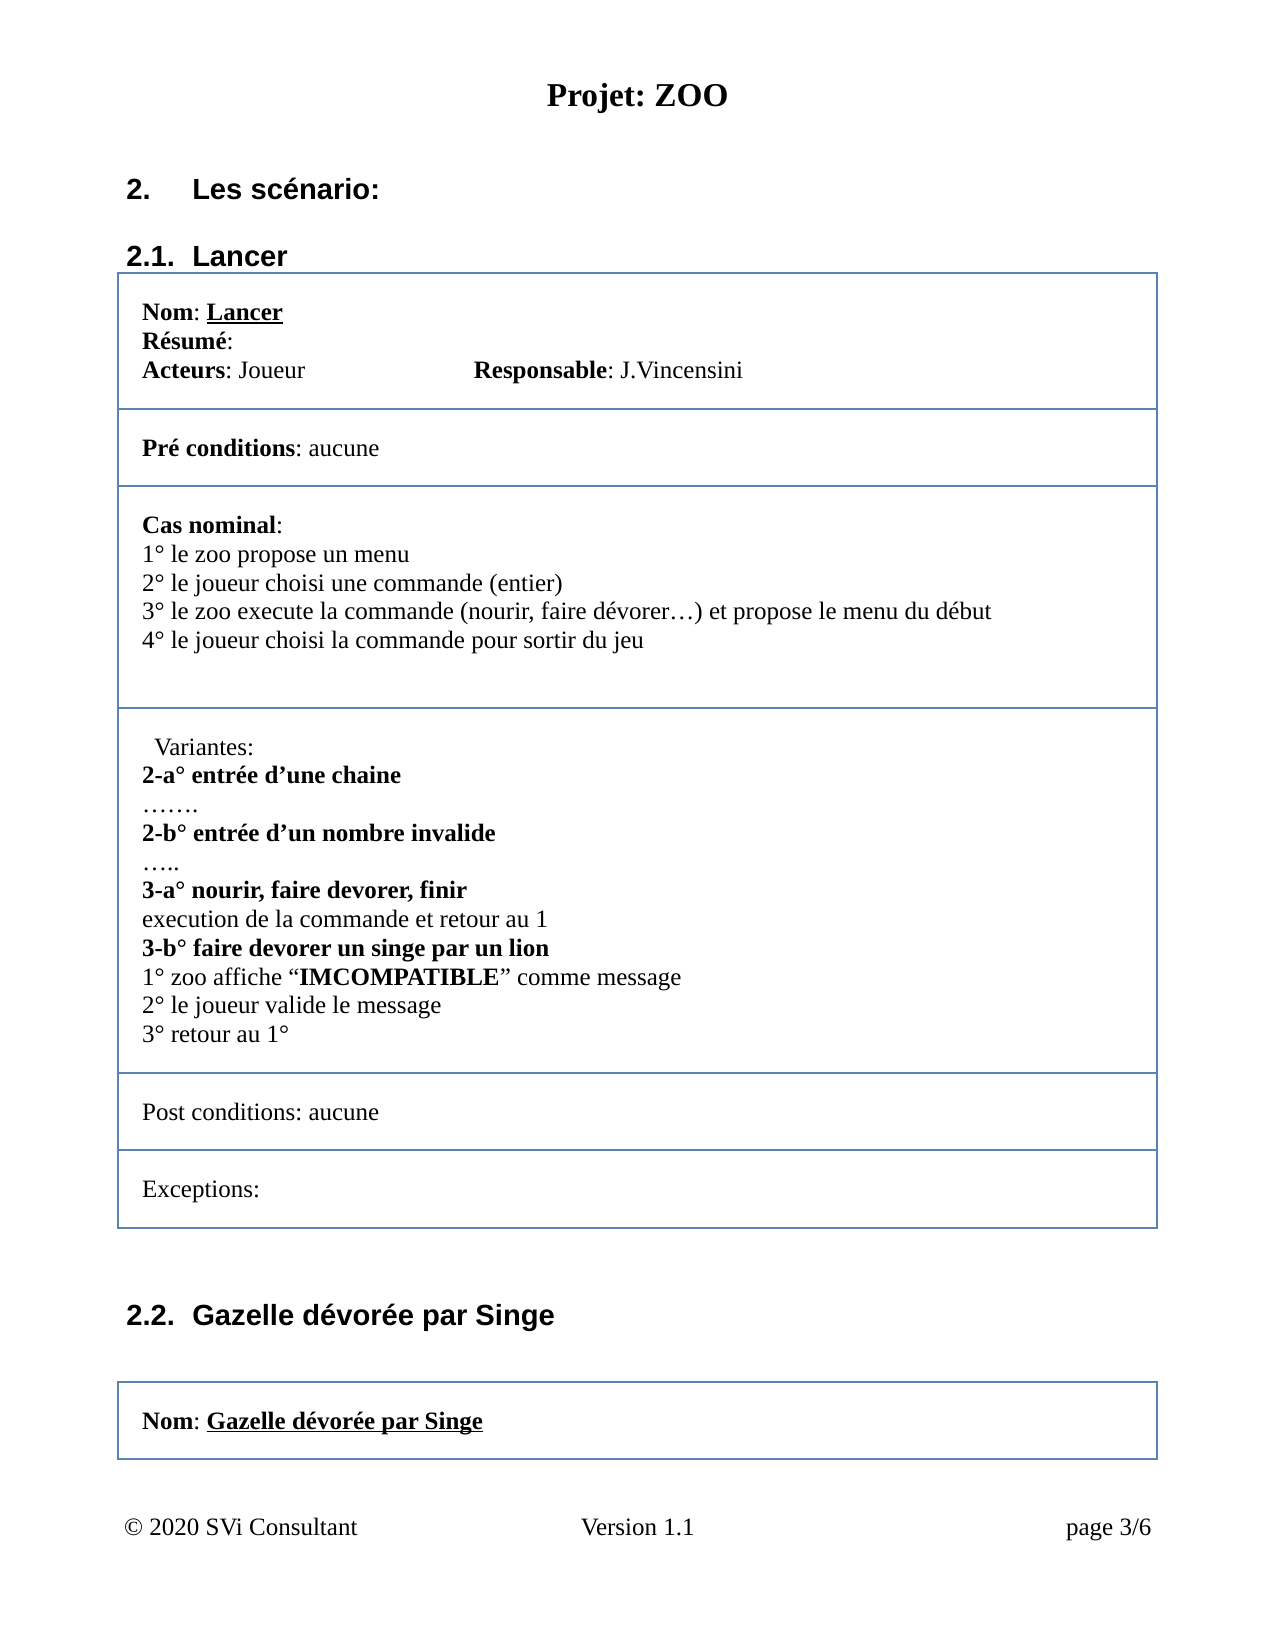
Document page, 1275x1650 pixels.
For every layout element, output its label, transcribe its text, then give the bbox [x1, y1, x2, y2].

subtitle Lancer [118, 239, 1157, 272]
table_cell Exceptions: [119, 1151, 1156, 1227]
table_cell Post conditions: aucune [119, 1074, 1156, 1149]
table_cell Pré conditions: aucune [119, 410, 1156, 485]
subtitle Les scénario: [118, 172, 1157, 205]
table_header Nom: Lancer Résumé: Acteurs: Joueur Responsable: J.Vincensini [119, 274, 1156, 407]
subtitle Gazelle dévorée par Singe [118, 1298, 1157, 1332]
table_cell Variantes: 2-a° entrée d’une chaine ……. 2-b° entrée d’un nombre invalide ….. 3-a° nourir, faire devorer, finir execution de la commande et retour au 1 3-b° faire devorer un singe par un lion 1° zoo affiche “IMCOMPATIBLE” comme message 2° le joueur valide le message 3° retour au 1° [119, 709, 1156, 1071]
table_cell Cas nominal: 1° le zoo propose un menu 2° le joueur choisi une commande (entier) 3° le zoo execute la commande (nourir, faire dévorer…) et propose le menu du début 4° le joueur choisi la commande pour sortir du jeu [119, 487, 1156, 706]
table_header Nom: Gazelle dévorée par Singe [119, 1383, 1156, 1458]
